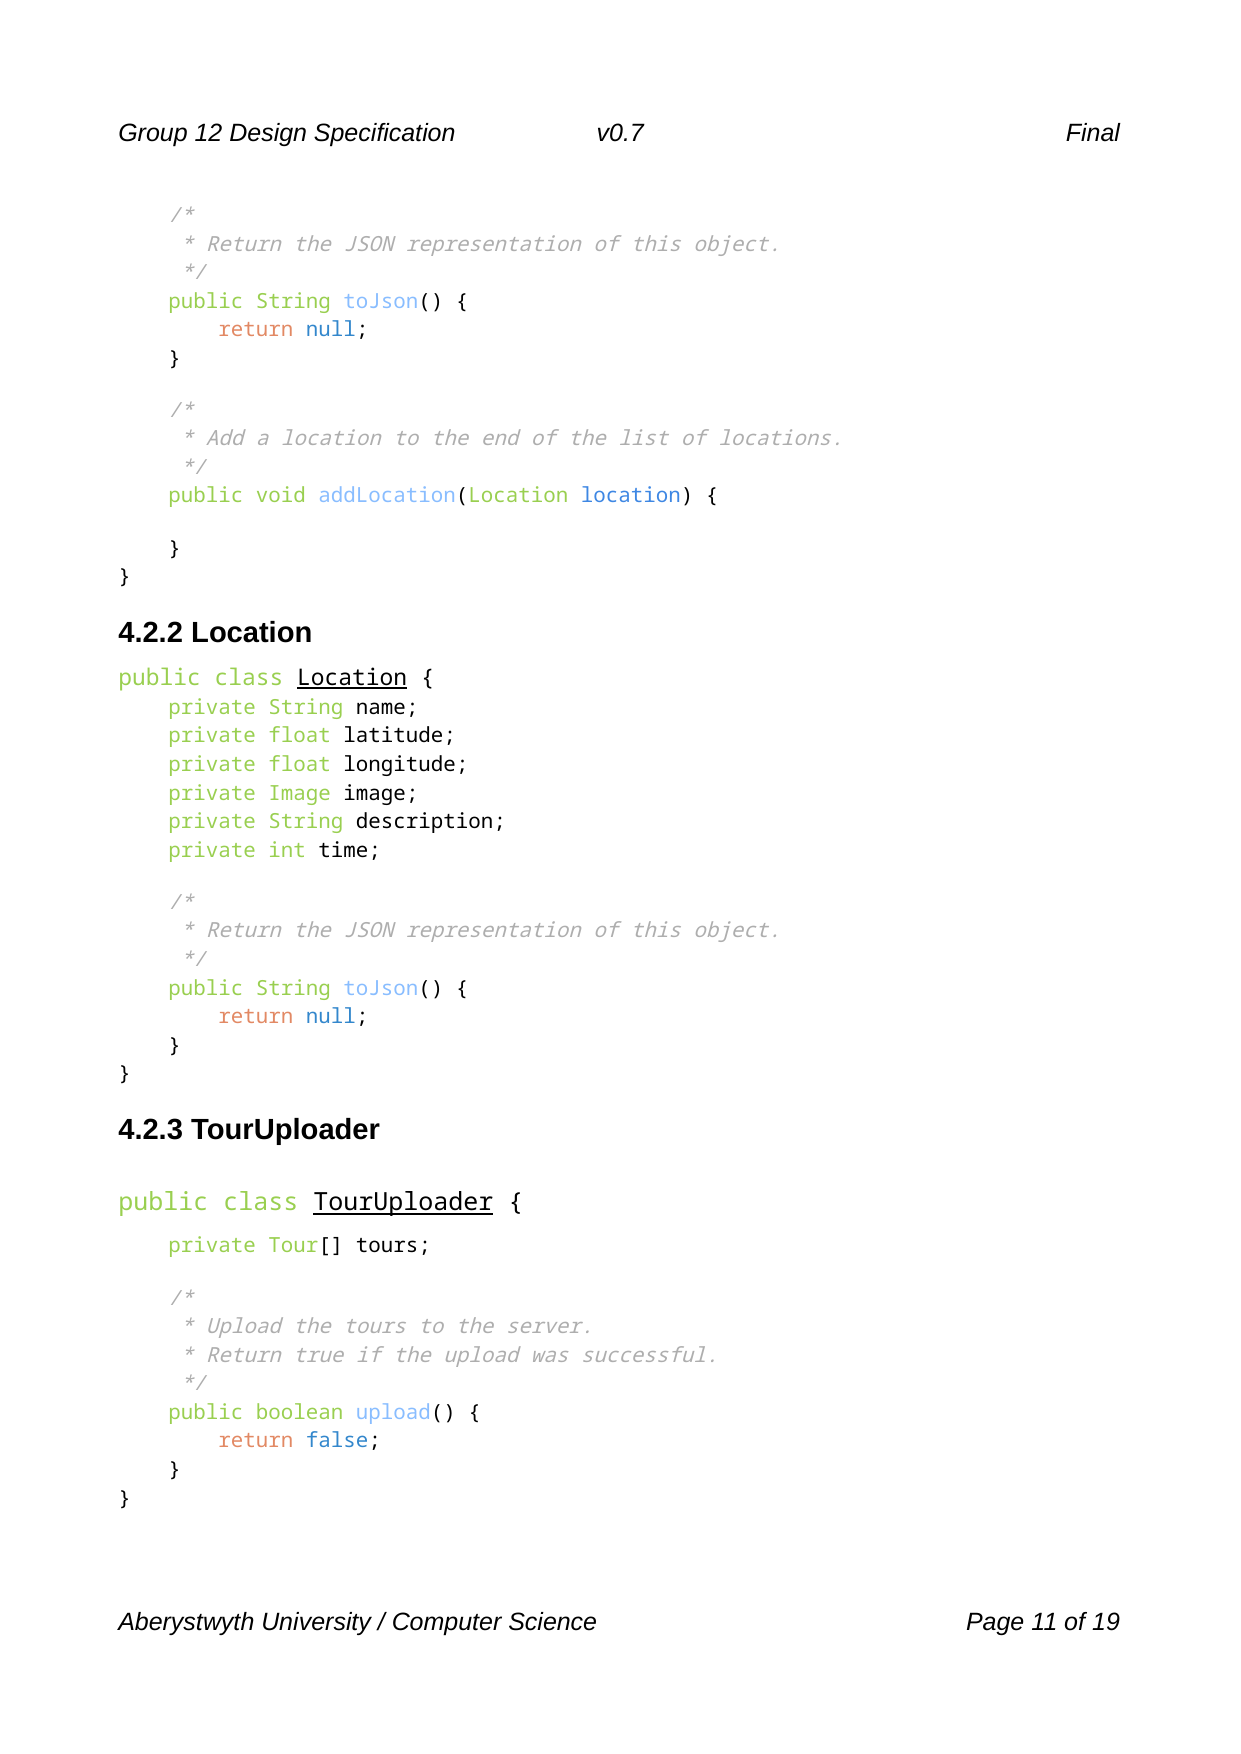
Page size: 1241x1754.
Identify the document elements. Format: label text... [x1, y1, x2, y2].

text /* [118, 1283, 1122, 1311]
text public boolean upload() { [118, 1397, 1122, 1426]
text return null; [118, 314, 1122, 343]
text * Return the JSON representation of this object. [118, 229, 1122, 257]
text return false; [118, 1426, 1122, 1454]
text } [118, 533, 1122, 561]
text * Return true if the upload was successful. [118, 1340, 1122, 1368]
text * Return the JSON representation of this object. [118, 916, 1122, 944]
text } [118, 1030, 1122, 1058]
text } [118, 561, 1122, 590]
text public class TourUploader { [118, 1158, 1122, 1218]
subtitle 4.2.2 Location [118, 615, 1122, 648]
text private int time; [118, 835, 1122, 863]
text } [118, 343, 1122, 371]
text private String description; [118, 806, 1122, 835]
text */ [118, 944, 1122, 973]
text } [118, 1058, 1122, 1087]
text } [118, 1483, 1122, 1511]
text private Tour[] tours; [118, 1231, 1122, 1259]
text return null; [118, 1001, 1122, 1030]
text /* [118, 200, 1122, 229]
text * Upload the tours to the server. [118, 1311, 1122, 1340]
text } [118, 1454, 1122, 1483]
text */ [118, 257, 1122, 286]
text private float latitude; [118, 721, 1122, 749]
text private Image image; [118, 778, 1122, 806]
text public class Location { [118, 661, 1122, 692]
text */ [118, 452, 1122, 481]
text private String name; [118, 692, 1122, 721]
text public String toJson() { [118, 973, 1122, 1001]
text public String toJson() { [118, 286, 1122, 314]
subtitle 4.2.3 TourUploader [118, 1112, 1122, 1145]
text public void addLocation(Location location) { [118, 481, 1122, 509]
text private float longitude; [118, 749, 1122, 778]
text /* [118, 395, 1122, 423]
text * Add a location to the end of the list of locations. [118, 423, 1122, 452]
text /* [118, 887, 1122, 916]
text */ [118, 1368, 1122, 1397]
